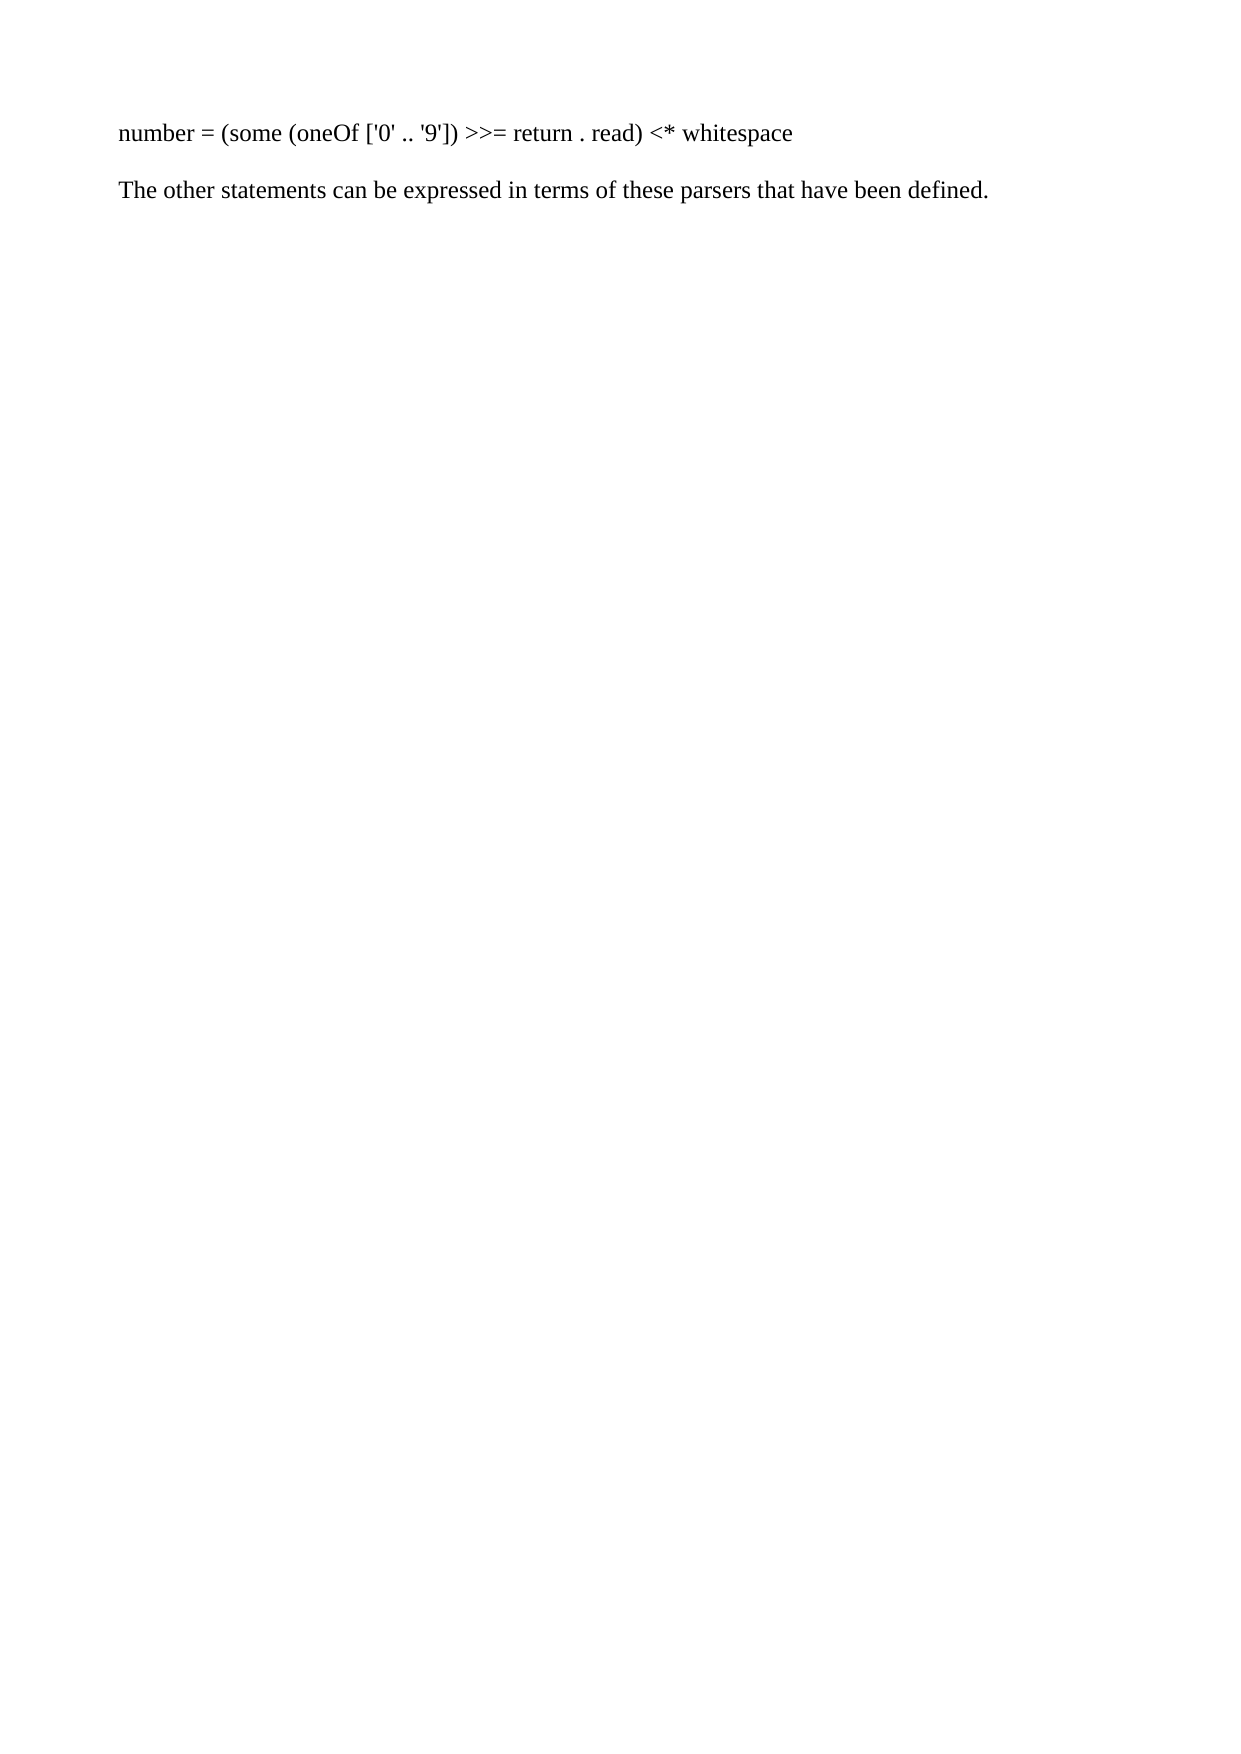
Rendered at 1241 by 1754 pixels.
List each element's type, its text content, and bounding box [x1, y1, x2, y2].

text number = (some (oneOf ['0' .. '9']) >>= return . read) <* whitespace [118, 118, 1122, 176]
text The other statements can be expressed in terms of these parsers that have been defined. [118, 176, 1122, 204]
